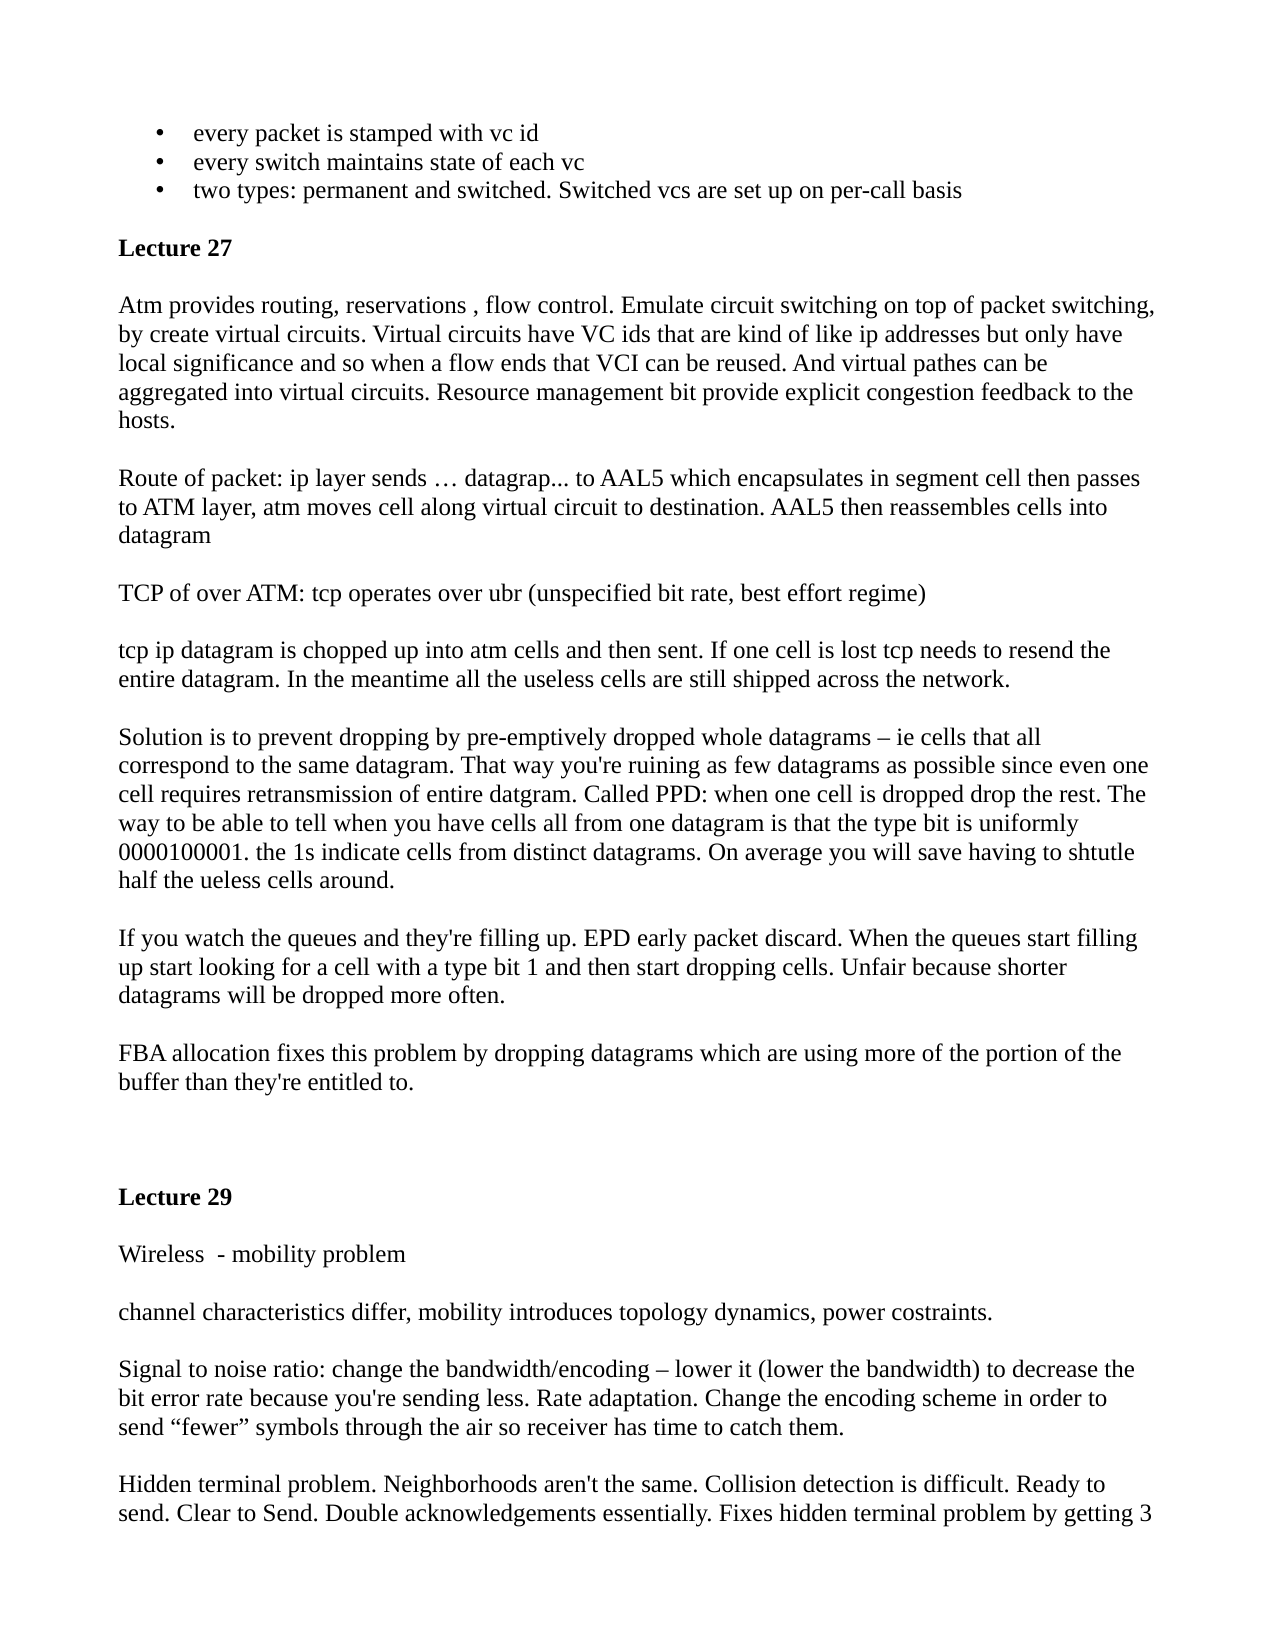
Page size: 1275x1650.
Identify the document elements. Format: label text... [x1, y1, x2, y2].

text channel characteristics differ, mobility introduces topology dynamics, power costraints. [118, 1297, 1157, 1326]
text Hidden terminal problem. Neighborhoods aren't the same. Collision detection is difficult. Ready to send. Clear to Send. Double acknowledgements essentially. Fixes hidden terminal problem by getting 3 [118, 1469, 1157, 1527]
text Lecture 29 [118, 1182, 1157, 1211]
text FBA allocation fixes this problem by dropping datagrams which are using more of the portion of the buffer than they're entitled to. [118, 1038, 1157, 1096]
list every packet is stamped with vc id [156, 118, 1157, 147]
list two types: permanent and switched. Switched vcs are set up on per-call basis [156, 176, 1157, 204]
text Atm provides routing, reservations , flow control. Emulate circuit switching on top of packet switching, by create virtual circuits. Virtual circuits have VC ids that are kind of like ip addresses but only have local significance and so when a flow ends that VCI can be reused. And virtual pathes can be aggregated into virtual circuits. Resource management bit provide explicit congestion feedback to the hosts. [118, 291, 1157, 434]
text Signal to noise ratio: change the bandwidth/encoding – lower it (lower the bandwidth) to decrease the bit error rate because you're sending less. Rate adaptation. Change the encoding scheme in order to send “fewer” symbols through the air so receiver has time to catch them. [118, 1354, 1157, 1441]
text tcp ip datagram is chopped up into atm cells and then sent. If one cell is lost tcp needs to resend the entire datagram. In the meantime all the useless cells are still shipped across the network. [118, 636, 1157, 693]
text If you watch the queues and they're filling up. EPD early packet discard. When the queues start filling up start looking for a cell with a type bit 1 and then start dropping cells. Unfair because shorter datagrams will be dropped more often. [118, 923, 1157, 1009]
list every switch maintains state of each vc [156, 147, 1157, 176]
text Solution is to prevent dropping by pre-emptively dropped whole datagrams – ie cells that all correspond to the same datagram. That way you're ruining as few datagrams as possible since even one cell requires retransmission of entire datgram. Called PPD: when one cell is dropped drop the rest. The way to be able to tell when you have cells all from one datagram is that the type bit is uniformly 0000100001. the 1s indicate cells from distinct datagrams. On average you will save having to shtutle half the ueless cells around. [118, 722, 1157, 894]
text TCP of over ATM: tcp operates over ubr (unspecified bit rate, best effort regime) [118, 578, 1157, 607]
text Lecture 27 [118, 233, 1157, 262]
text Wireless - mobility problem [118, 1239, 1157, 1268]
text Route of packet: ip layer sends … datagrap... to AAL5 which encapsulates in segment cell then passes to ATM layer, atm moves cell along virtual circuit to destination. AAL5 then reassembles cells into datagram [118, 463, 1157, 549]
